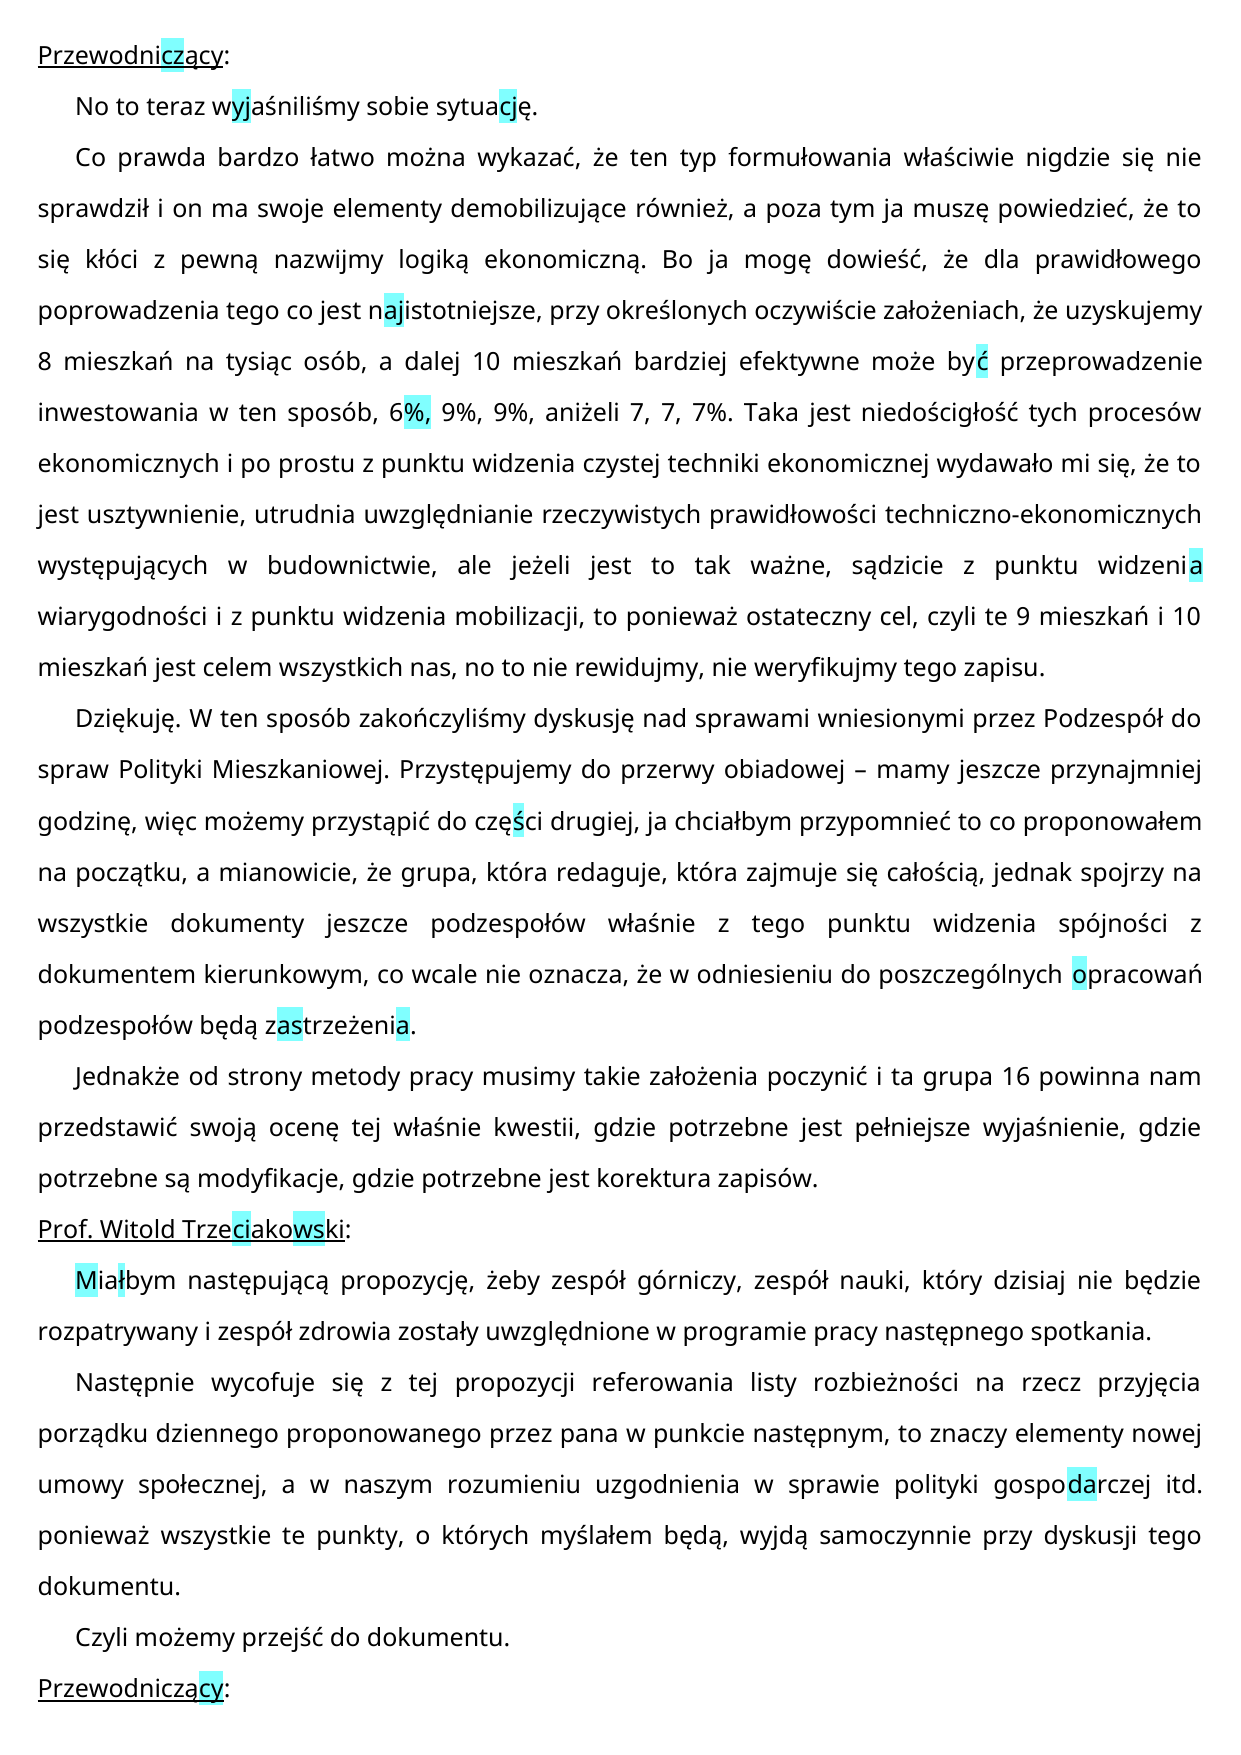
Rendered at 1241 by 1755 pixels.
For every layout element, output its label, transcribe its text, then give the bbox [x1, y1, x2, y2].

text Przewodniczący: [37, 1701, 198, 1705]
text Co prawda bardzo łatwo można wykazać, że ten typ formułowania właściwie nigdzie się nie sprawdził i on ma swoje elementy demobilizujące również, a poza tym ja muszę powiedzieć, że to się kłóci z pewną nazwijmy logiką ekonomiczną. Bo ja mogę dowieść, że dla prawidłowego poprowadzenia tego co jest najistotniejsze, przy określonych oczywiście założeniach, że uzyskujemy 8 mieszkań na tysiąc osób, a dalej 10 mieszkań bardziej efektywne może być przeprowadzenie inwestowania w ten sposób, 6%, 9%, 9%, aniżeli 7, 7, 7%. Taka jest niedościgłość tych procesów ekonomicznych i po prostu z punktu widzenia czystej techniki ekonomicznej wydawało mi się, że to jest usztywnienie, utrudnia uwzględnianie rzeczywistych prawidłowości techniczno-ekonomicznych występujących w budownictwie, ale jeżeli jest to tak ważne, sądzicie z punktu widzenia wiarygodności i z punktu widzenia mobilizacji, to ponieważ ostateczny cel, czyli te 9 mieszkań i 10 mieszkań jest celem wszystkich nas, no to nie rewidujmy, nie weryfikujmy tego zapisu. [37, 139, 1203, 684]
text Jednakże od strony metody pracy musimy takie założenia poczynić i ta grupa 16 powinna nam przedstawić swoją ocenę tej właśnie kwestii, gdzie potrzebne jest pełniejsze wyjaśnienie, gdzie potrzebne są modyfikacje, gdzie potrzebne jest korektura zapisów. [37, 1058, 1203, 1194]
text Prof. Witold Trzeciakowski: [37, 1211, 1203, 1246]
text Następnie wycofuje się z tej propozycji referowania listy rozbieżności na rzecz przyjęcia porządku dziennego proponowanego przez pana w punkcie następnym, to znaczy elementy nowej umowy społecznej, a w naszym rozumieniu uzgodnienia w sprawie polityki gospodarczej itd. ponieważ wszystkie te punkty, o których myślałem będą, wyjdą samoczynnie przy dyskusji tego dokumentu. [37, 1364, 1203, 1603]
text Przewodniczący: [222, 1671, 1203, 1705]
text No to teraz wyjaśniliśmy sobie sytuację. [37, 88, 1203, 123]
text Czyli możemy przejść do dokumentu. [37, 1620, 1203, 1654]
text Przewodniczący: [37, 37, 1203, 72]
text Dziękuję. W ten sposób zakończyliśmy dyskusję nad sprawami wniesionymi przez Podzespół do spraw Polityki Mieszkaniowej. Przystępujemy do przerwy obiadowej – mamy jeszcze przynajmniej godzinę, więc możemy przystąpić do części drugiej, ja chciałbym przypomnieć to co proponowałem na początku, a mianowicie, że grupa, która redaguje, która zajmuje się całością, jednak spojrzy na wszystkie dokumenty jeszcze podzespołów właśnie z tego punktu widzenia spójności z dokumentem kierunkowym, co wcale nie oznacza, że w odniesieniu do poszczególnych opracowań podzespołów będą zastrzeżenia. [37, 701, 1203, 1041]
text Miałbym następującą propozycję, żeby zespół górniczy, zespół nauki, który dzisiaj nie będzie rozpatrywany i zespół zdrowia zostały uwzględnione w programie pracy następnego spotkania. [37, 1262, 1203, 1348]
text Przewodniczący: [37, 1671, 198, 1700]
